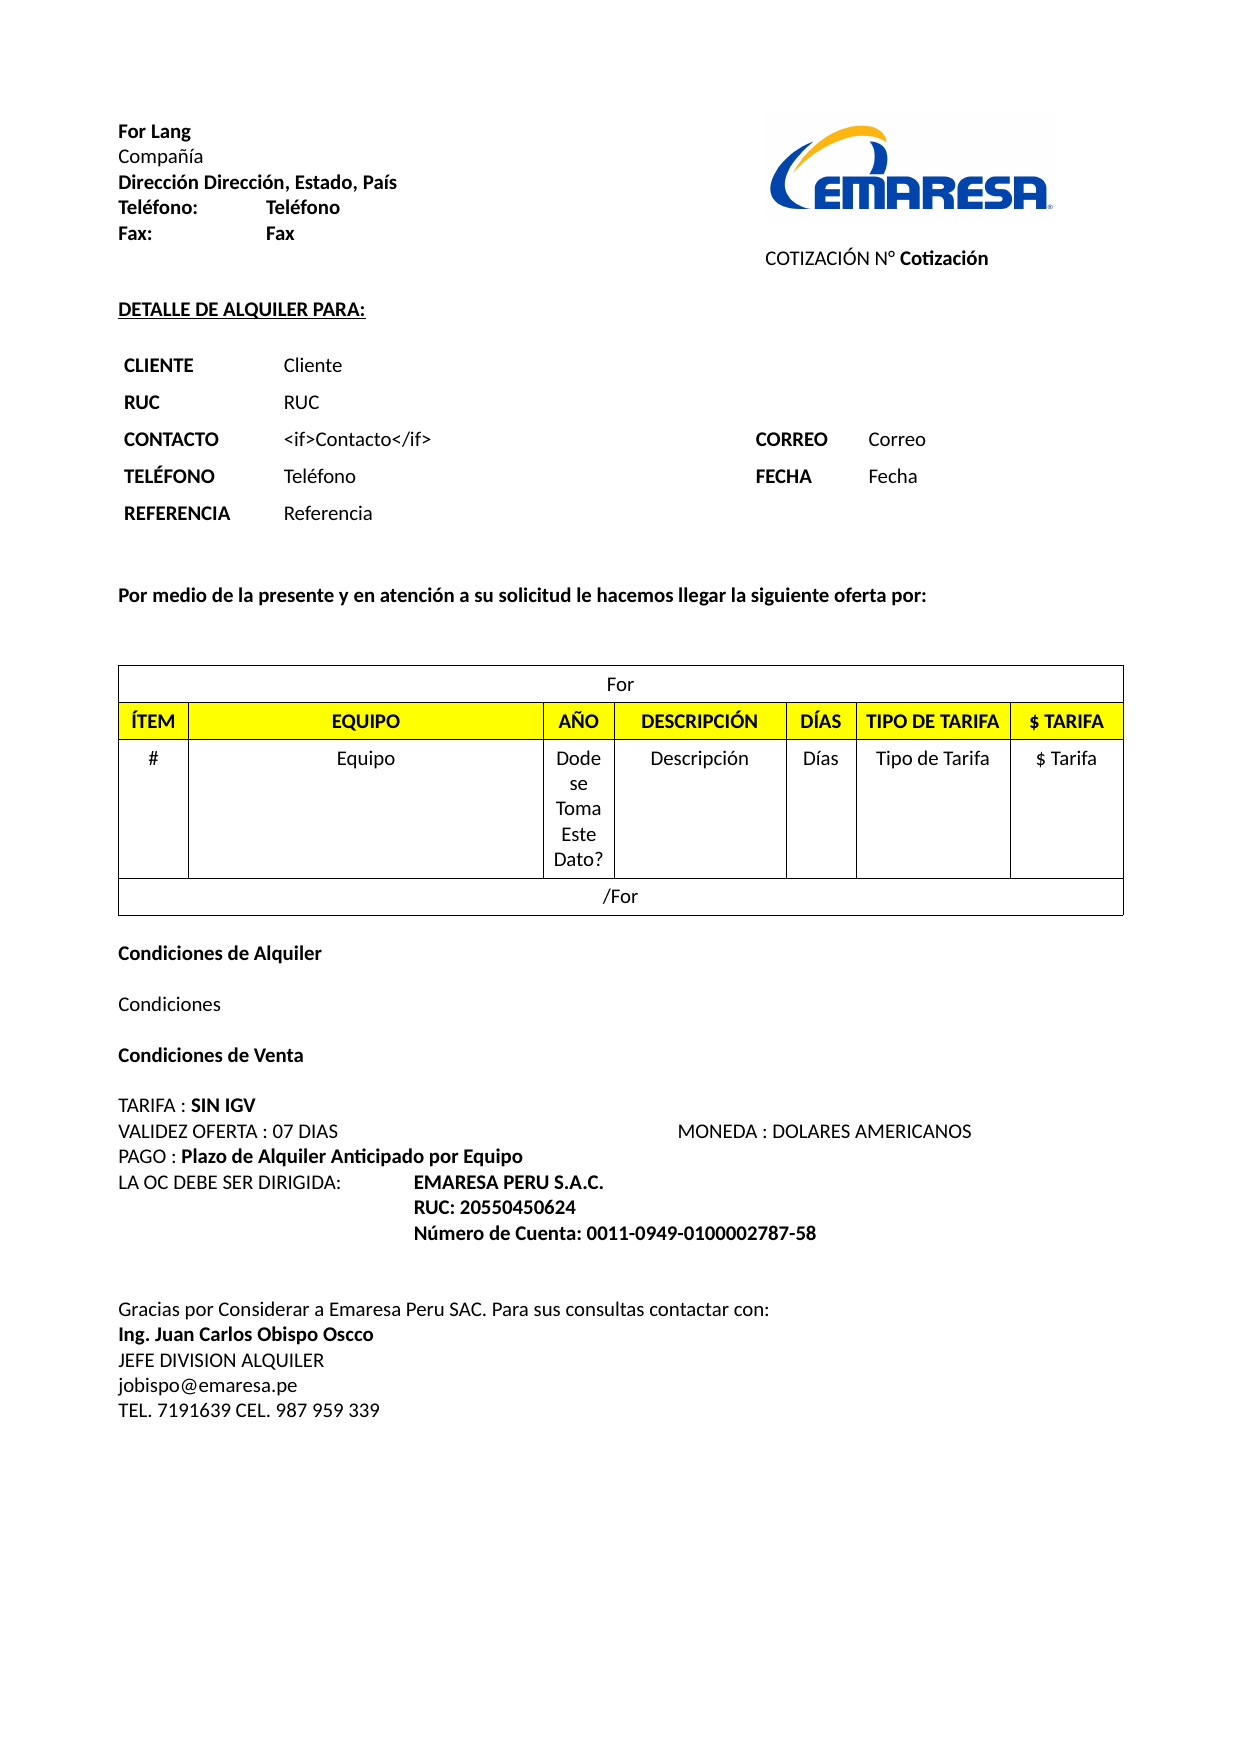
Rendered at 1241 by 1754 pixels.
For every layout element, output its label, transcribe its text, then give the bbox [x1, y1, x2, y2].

table_cell [750, 494, 862, 531]
text RUC: 20550450624 [118, 1194, 1047, 1220]
text Condiciones [118, 991, 1047, 1016]
table_cell Fecha [863, 458, 1123, 494]
text Fax: Fax [118, 220, 1122, 245]
table_cell [750, 384, 862, 421]
text TARIFA : SIN IGV [118, 1093, 1047, 1118]
text VALIDEZ OFERTA : 07 DIAS MONEDA : DOLARES AMERICANOS [118, 1118, 1047, 1143]
table_cell DÍAS [787, 703, 856, 739]
table_cell Correo [863, 421, 1123, 457]
text Ing. Juan Carlos Obispo Oscco [118, 1321, 1047, 1347]
table_cell [863, 384, 1123, 421]
table_header [863, 347, 1123, 384]
text Condiciones de Alquiler [118, 940, 1047, 966]
text DETALLE DE ALQUILER PARA: [118, 296, 1122, 321]
table_cell AÑO [544, 703, 614, 739]
table_cell /For [119, 879, 1123, 914]
text [1057, 143, 1122, 169]
text JEFE DIVISION ALQUILER [118, 1347, 1047, 1372]
text COTIZACIÓN N° Cotización [765, 245, 1072, 270]
text Número de Cuenta: 0011-0949-0100002787-58 [118, 1220, 1047, 1245]
table_cell Días [787, 740, 856, 878]
table_cell TIPO DE TARIFA [857, 703, 1010, 739]
table_cell Referencia [278, 494, 750, 531]
table_cell Tipo de Tarifa [857, 740, 1010, 878]
table_cell CORREO [750, 421, 862, 457]
table_cell DESCRIPCIÓN [615, 703, 786, 739]
table_cell $ TARIFA [1011, 703, 1123, 739]
text Teléfono: Teléfono [118, 194, 765, 220]
table_cell EQUIPO [189, 703, 543, 739]
text [1057, 169, 1122, 194]
text For Lang [118, 118, 765, 143]
table_cell CONTACTO [118, 421, 278, 457]
text [765, 270, 1072, 279]
text jobispo@emaresa.pe [118, 1372, 1047, 1398]
text Compañía [118, 143, 765, 169]
table_cell TELÉFONO [118, 458, 278, 494]
table_cell REFERENCIA [118, 494, 278, 531]
text Gracias por Considerar a Emaresa Peru SAC. Para sus consultas contactar con: [118, 1296, 1047, 1321]
text Condiciones de Venta [118, 1042, 1047, 1067]
table_header [750, 347, 862, 384]
text PAGO : Plazo de Alquiler Anticipado por Equipo [118, 1143, 1047, 1169]
text [1057, 118, 1122, 143]
table_header For [119, 666, 1123, 702]
picture [765, 112, 1057, 223]
text TEL. 7191639 CEL. 987 959 339 [118, 1398, 1047, 1423]
table_header Cliente [278, 347, 750, 384]
table_cell RUC [278, 384, 750, 421]
table_cell RUC [118, 384, 278, 421]
table_cell [863, 494, 1123, 531]
table_cell ÍTEM [119, 703, 188, 739]
table_cell Dode se Toma Este Dato? [544, 740, 614, 878]
text Por medio de la presente y en atención a su solicitud le hacemos llegar la siguiente oferta por: [118, 582, 1122, 607]
text [1057, 194, 1122, 220]
text Dirección Dirección, Estado, País [118, 169, 765, 194]
table_cell Teléfono [278, 458, 750, 494]
table_cell # [119, 740, 188, 878]
table_cell Descripción [615, 740, 786, 878]
table_header CLIENTE [118, 347, 278, 384]
table_cell $ Tarifa [1011, 740, 1123, 878]
table_cell FECHA [750, 458, 862, 494]
text LA OC DEBE SER DIRIGIDA: EMARESA PERU S.A.C. [118, 1169, 1047, 1194]
table_cell Equipo [189, 740, 543, 878]
table_cell <if>Contacto</if> [278, 421, 750, 457]
